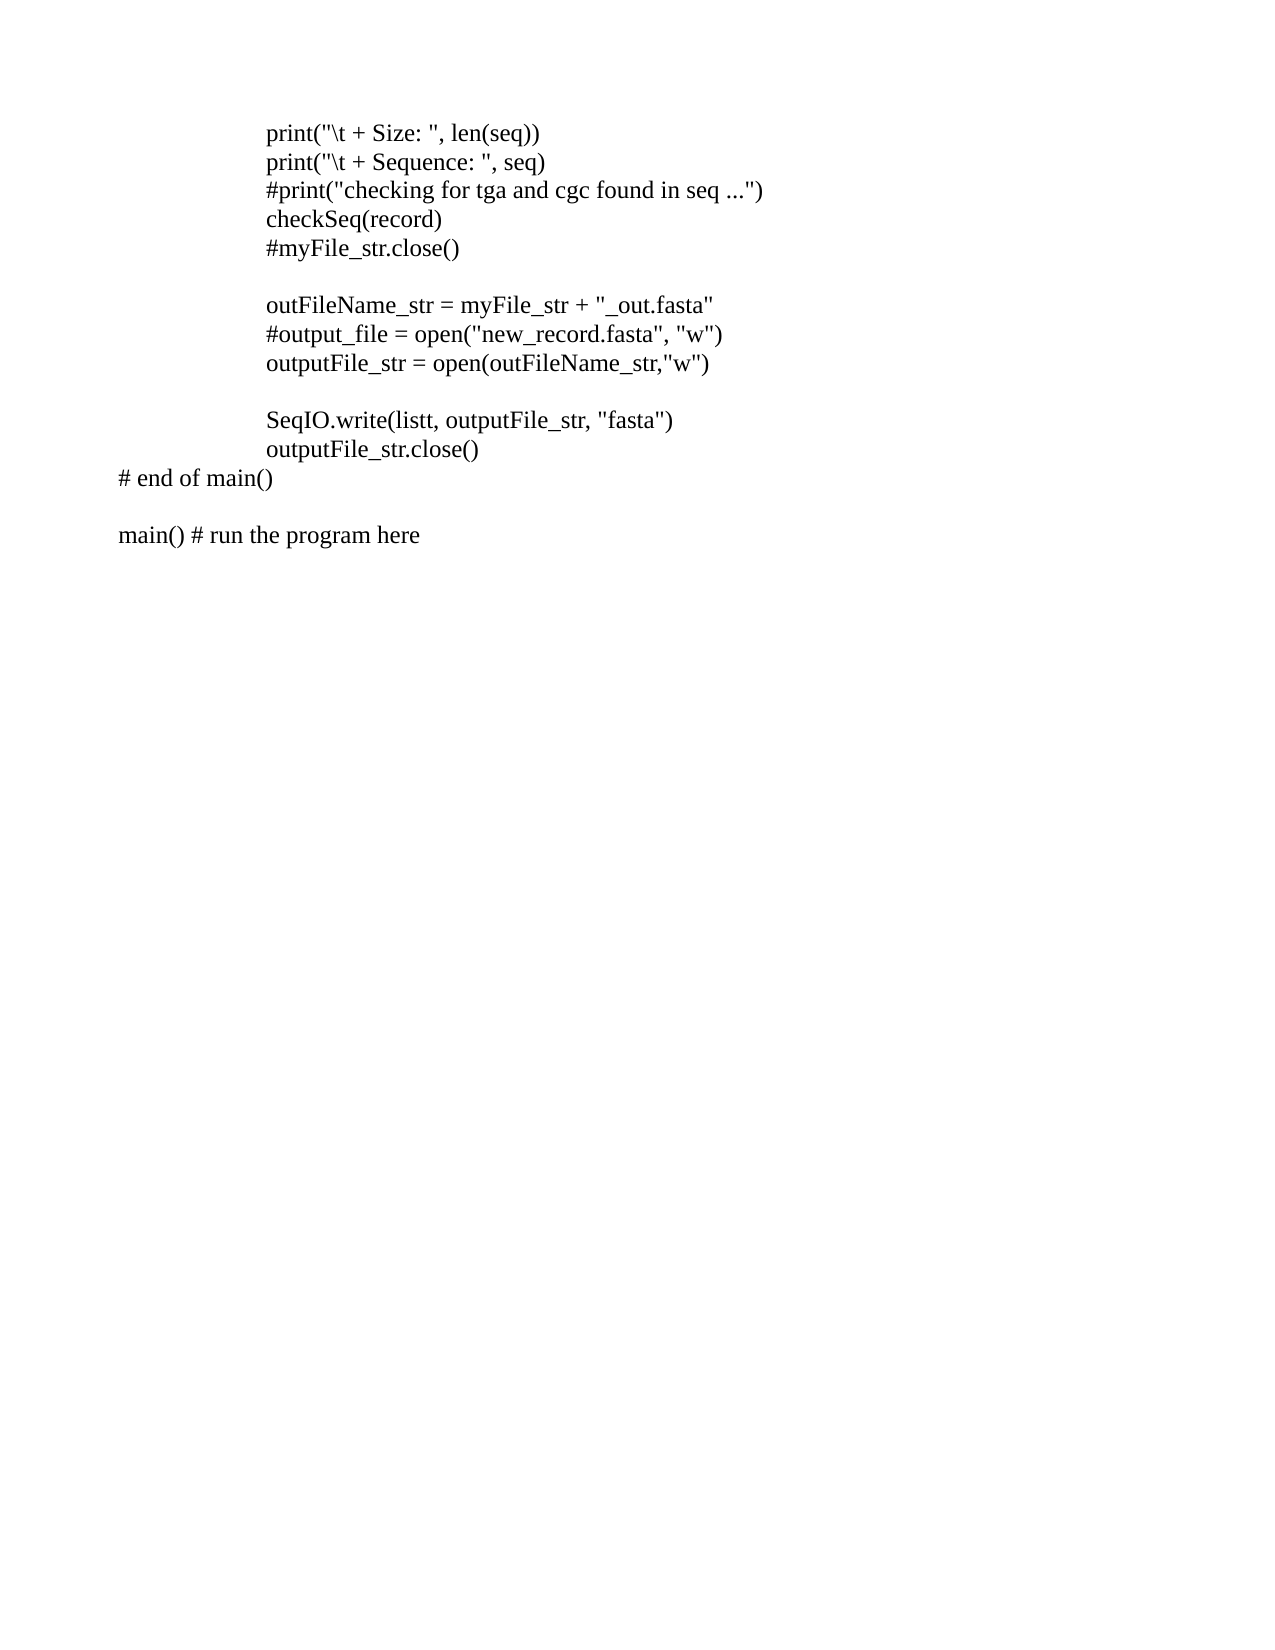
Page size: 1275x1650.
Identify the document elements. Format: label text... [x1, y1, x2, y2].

text checkSeq(record) [118, 204, 1157, 233]
text #print("checking for tga and cgc found in seq ...") [118, 176, 1157, 204]
text SeqIO.write(listt, outputFile_str, "fasta") [118, 406, 1157, 434]
text outputFile_str = open(outFileName_str,"w") [118, 348, 1157, 377]
text #output_file = open("new_record.fasta", "w") [118, 319, 1157, 348]
text outFileName_str = myFile_str + "_out.fasta" [118, 291, 1157, 319]
text print("\t + Size: ", len(seq)) [118, 118, 1157, 147]
text # end of main() [118, 463, 1157, 492]
text print("\t + Sequence: ", seq) [118, 147, 1157, 176]
text main() # run the program here [118, 521, 1157, 549]
text outputFile_str.close() [118, 434, 1157, 463]
text #myFile_str.close() [118, 233, 1157, 262]
